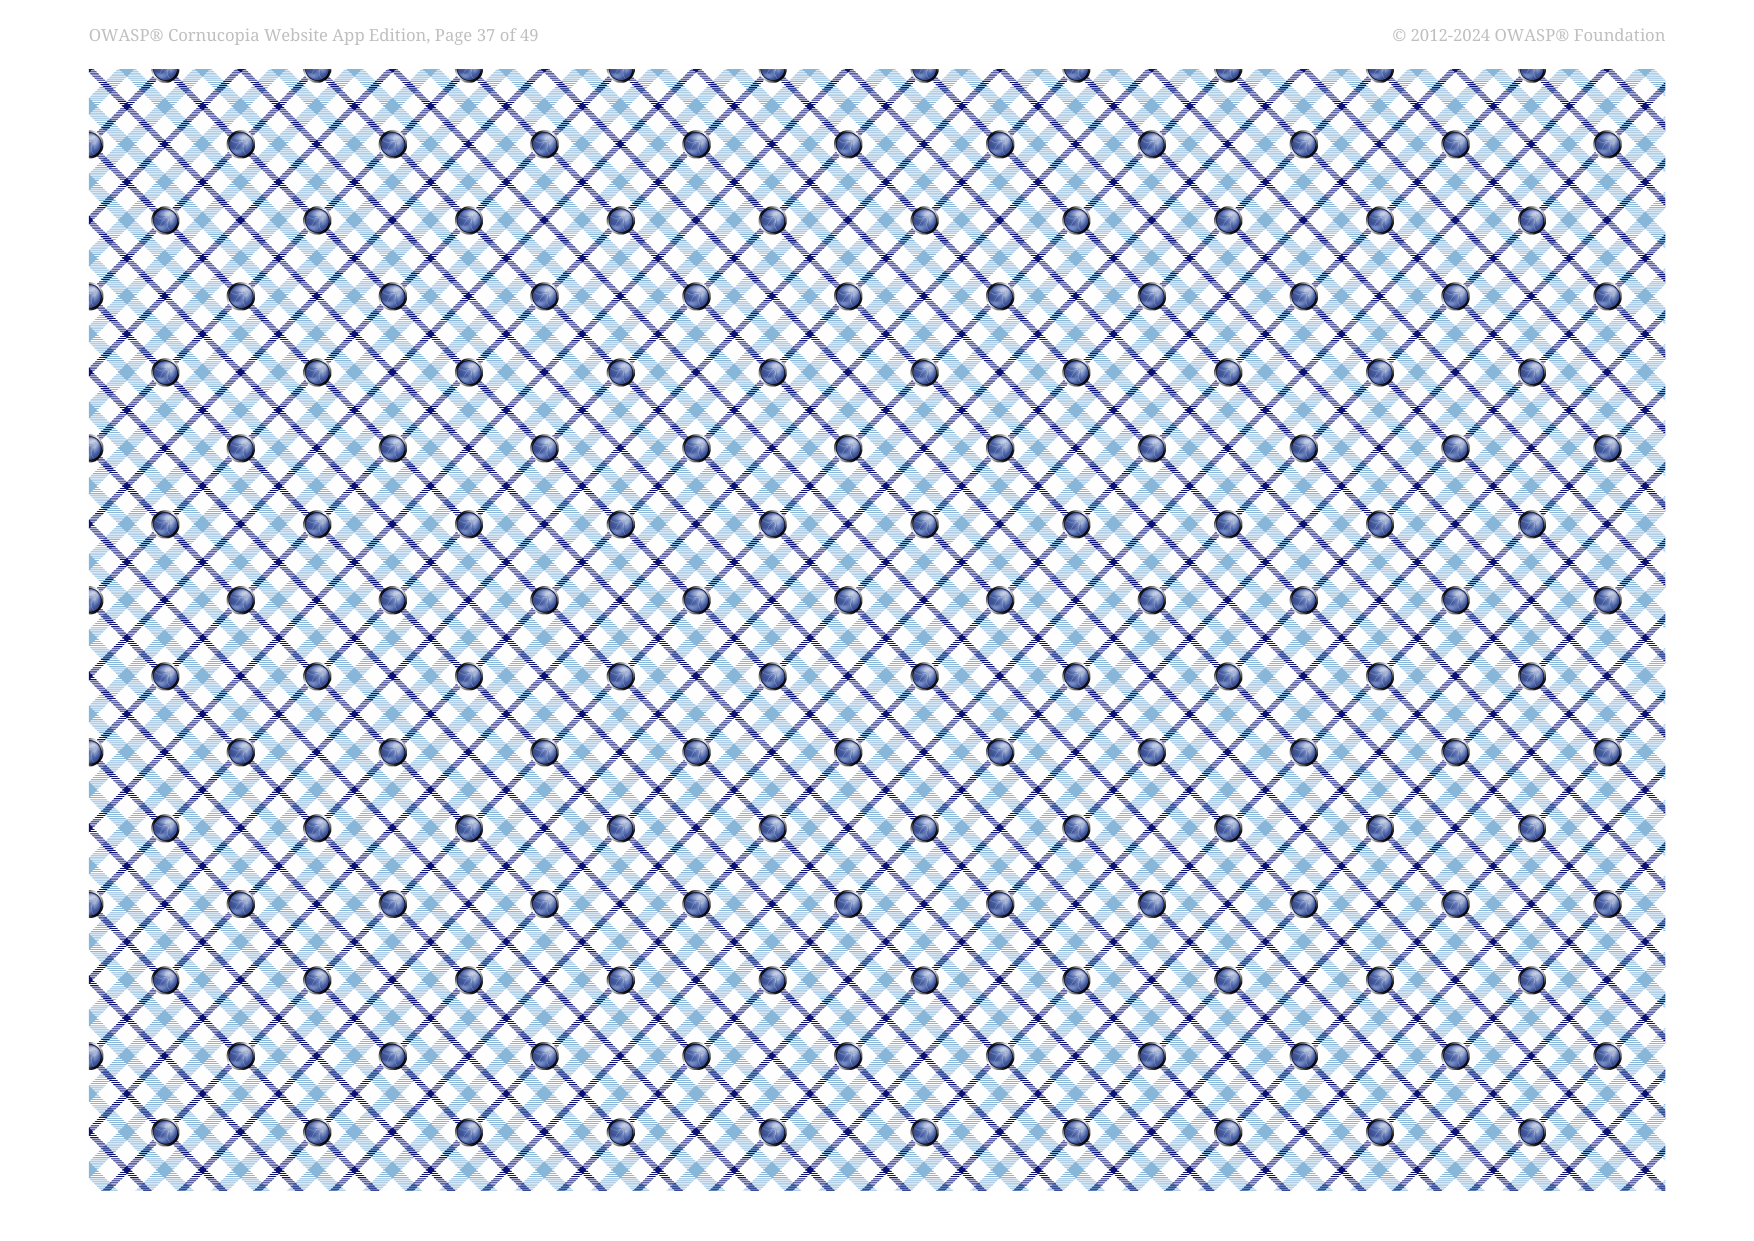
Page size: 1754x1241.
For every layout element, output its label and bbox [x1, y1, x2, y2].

picture [88, 69, 1666, 1191]
